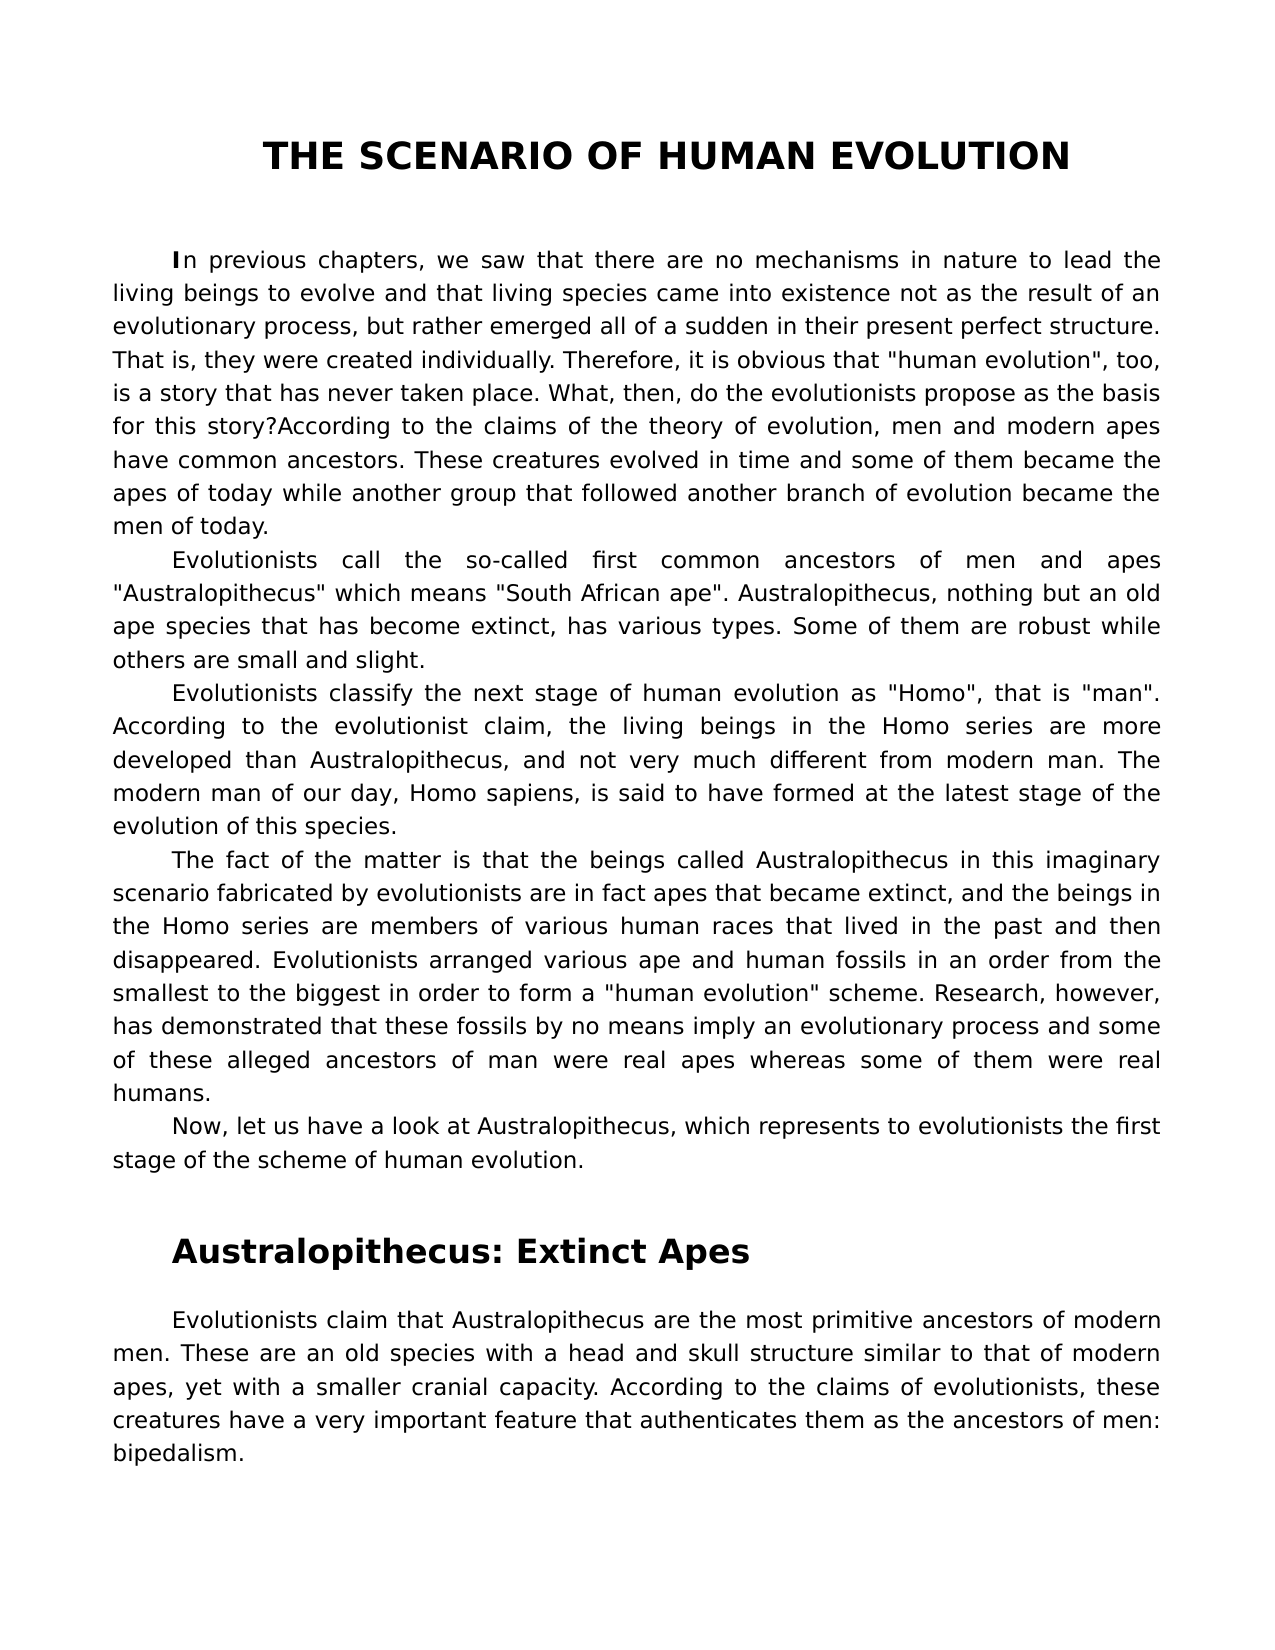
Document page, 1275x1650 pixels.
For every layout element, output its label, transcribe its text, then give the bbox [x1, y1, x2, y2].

text In previous chapters, we saw that there are no mechanisms in nature to lead the living beings to evolve and that living species came into existence not as the result of an evolutionary process, but rather emerged all of a sudden in their present perfect structure. That is, they were created individually. Therefore, it is obvious that "human evolution", too, is a story that has never taken place. What, then, do the evolutionists propose as the basis for this story?According to the claims of the theory of evolution, men and modern apes have common ancestors. These creatures evolved in time and some of them became the apes of today while another group that followed another branch of evolution became the men of today. [112, 241, 1162, 541]
text Evolutionists call the so-called first common ancestors of men and apes "Australopithecus" which means "South African ape". Australopithecus, nothing but an old ape species that has become extinct, has various types. Some of them are robust while others are small and slight. [112, 541, 1162, 675]
text Evolutionists classify the next stage of human evolution as "Homo", that is "man". According to the evolutionist claim, the living beings in the Homo series are more developed than Australopithecus, and not very much different from modern man. The modern man of our day, Homo sapiens, is said to have formed at the latest stage of the evolution of this species. [112, 675, 1162, 841]
text Evolutionists claim that Australopithecus are the most primitive ancestors of modern men. These are an old species with a head and skull structure similar to that of modern apes, yet with a smaller cranial capacity. According to the claims of evolutionists, these creatures have a very important feature that authenticates them as the ancestors of men: bipedalism. [112, 1302, 1162, 1468]
text THE SCENARIO OF HUMAN EVOLUTION [112, 148, 1162, 175]
text Now, let us have a look at Australopithecus, which represents to evolutionists the first stage of the scheme of human evolution. [112, 1108, 1162, 1175]
text Australopithecus: Extinct Apes [112, 1241, 1162, 1268]
text The fact of the matter is that the beings called Australopithecus in this imaginary scenario fabricated by evolutionists are in fact apes that became extinct, and the beings in the Homo series are members of various human races that lived in the past and then disappeared. Evolutionists arranged various ape and human fossils in an order from the smallest to the biggest in order to form a "human evolution" scheme. Research, however, has demonstrated that these fossils by no means imply an evolutionary process and some of these alleged ancestors of man were real apes whereas some of them were real humans. [112, 841, 1162, 1108]
